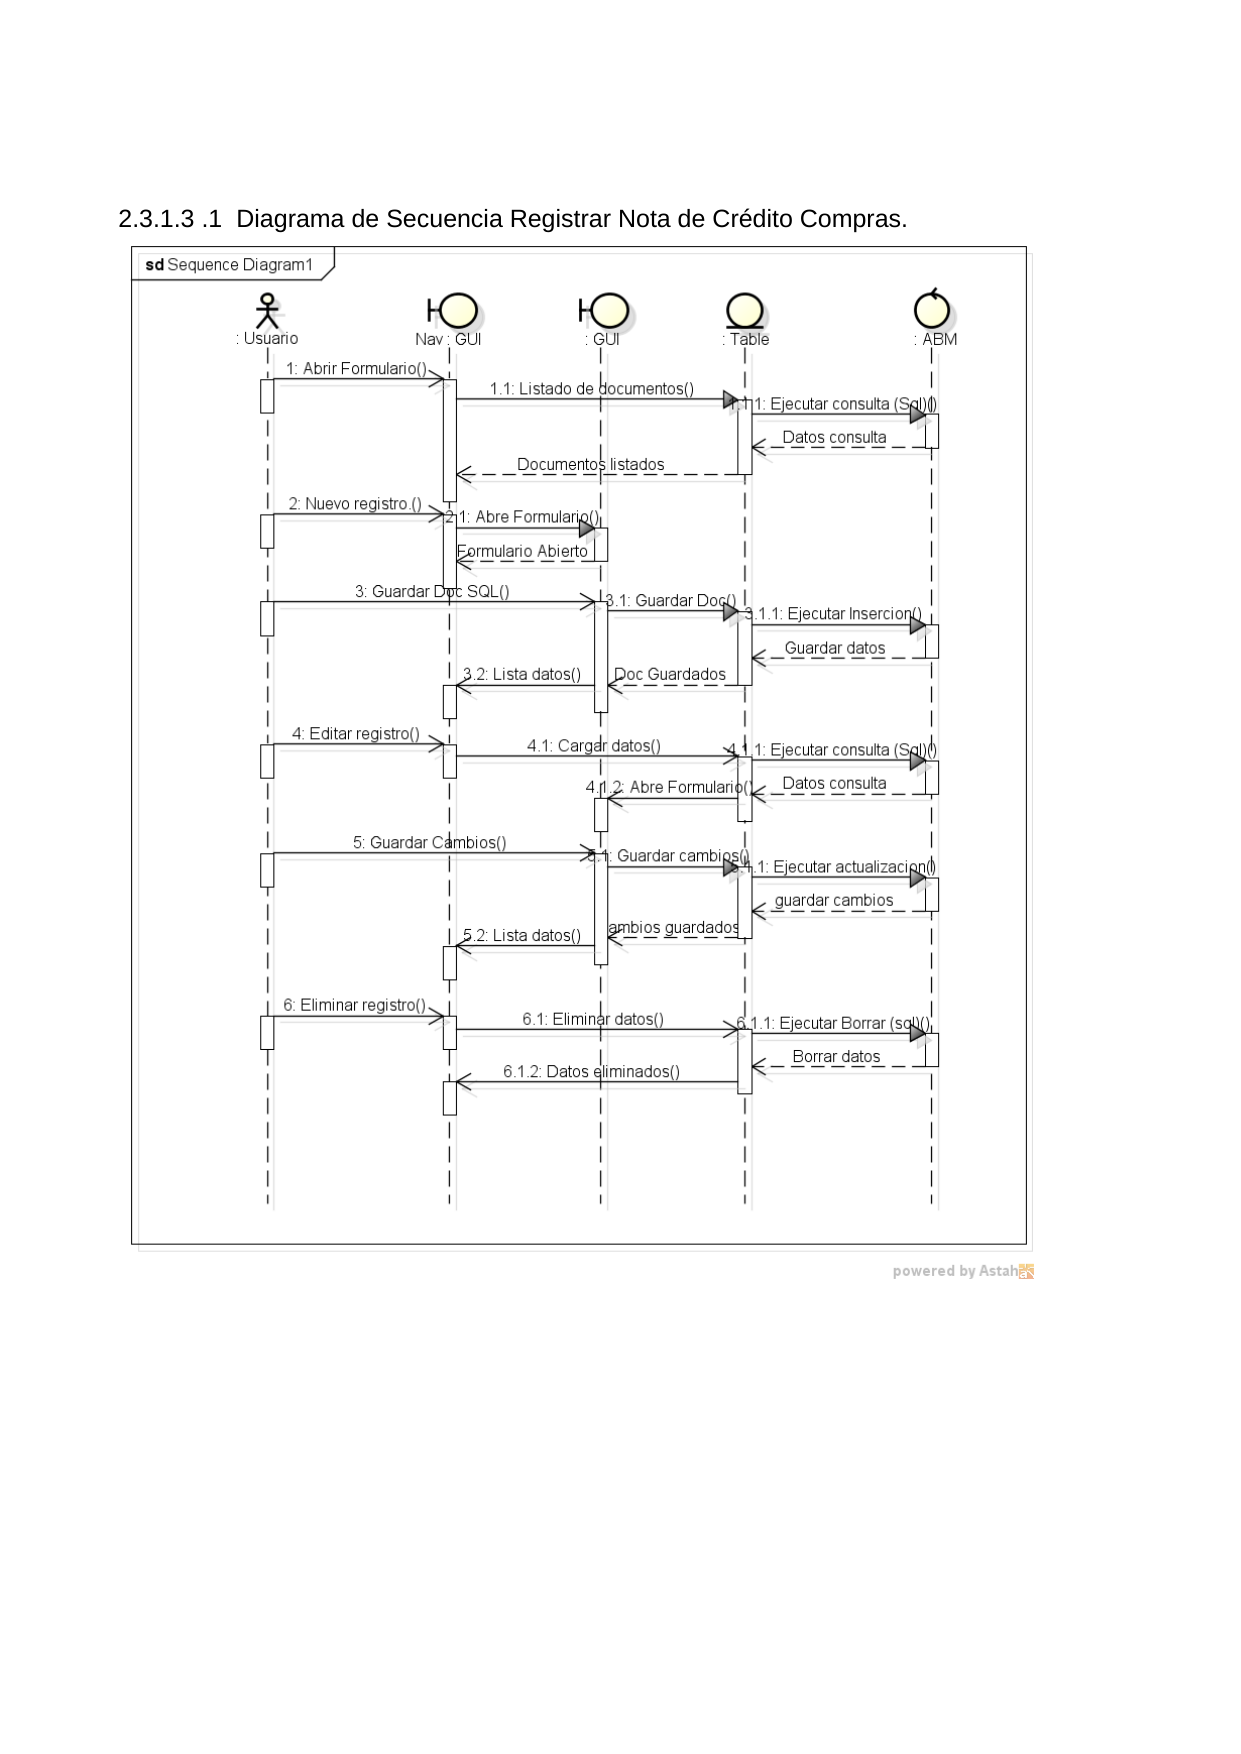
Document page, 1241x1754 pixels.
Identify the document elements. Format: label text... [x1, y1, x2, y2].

text 2.3.1.3 .1 Diagrama de Secuencia Registrar Nota de Crédito Compras. [118, 204, 1122, 233]
